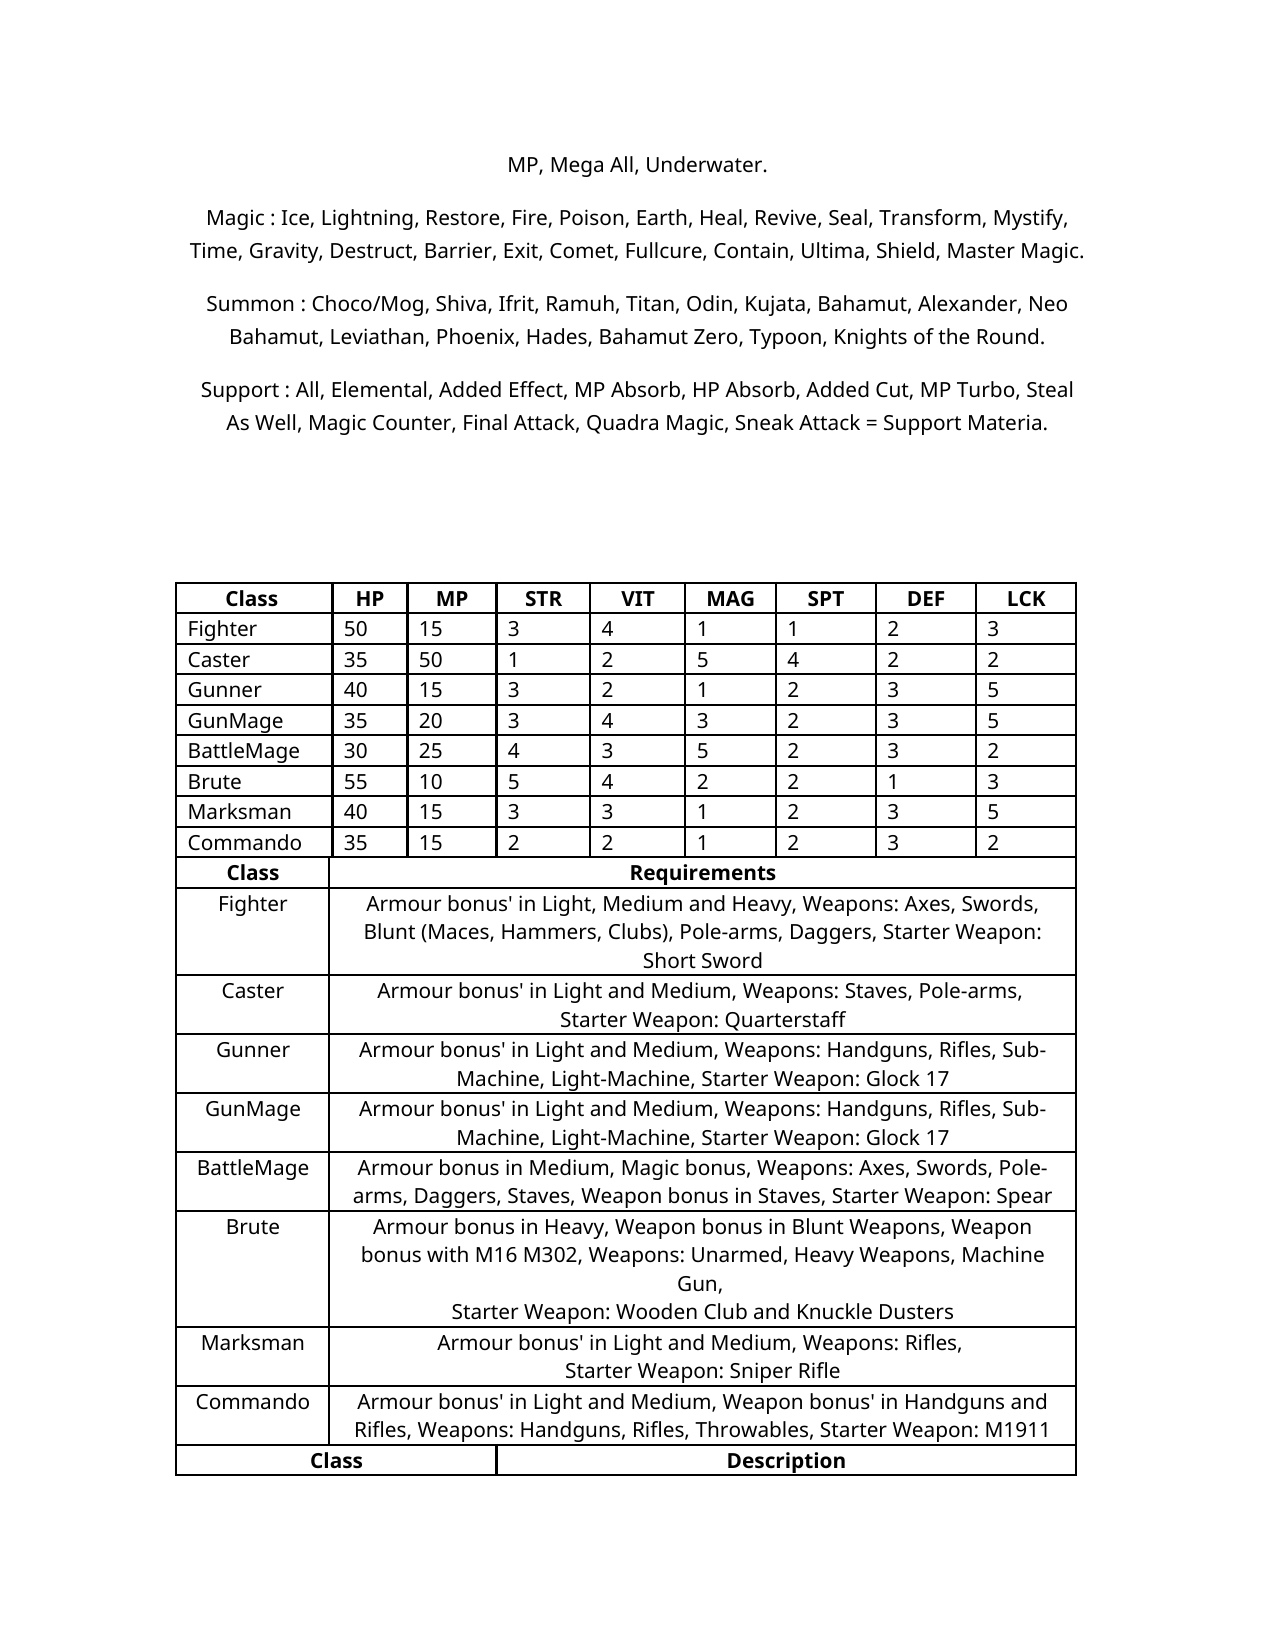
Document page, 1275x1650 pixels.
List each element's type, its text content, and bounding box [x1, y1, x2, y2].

table_cell BattleMage [321, 736, 331, 765]
table_cell 2 [977, 828, 987, 856]
table_cell 55 [334, 767, 344, 795]
table_cell 3 [977, 767, 987, 795]
table_cell 5 [1065, 797, 1075, 826]
table_header DEF [964, 584, 975, 612]
table_cell Caster [177, 645, 187, 673]
table_cell 40 [396, 675, 406, 704]
table_cell 2 [864, 736, 875, 765]
table_cell 15 [485, 675, 495, 704]
table_cell 1 [764, 614, 775, 643]
table_cell 5 [977, 706, 987, 734]
table_cell 4 [864, 645, 875, 673]
table_cell Marksman [321, 797, 331, 826]
table_cell 3 [498, 797, 508, 826]
table_cell 2 [864, 706, 875, 734]
table_cell 3 [579, 797, 589, 826]
table_cell 1 [964, 767, 975, 795]
table_cell 1 [686, 797, 697, 826]
table_cell 15 [409, 614, 419, 643]
table_header MAG [764, 584, 775, 612]
table_cell 2 [877, 614, 887, 643]
table_cell Fighter [177, 614, 187, 643]
table_cell 1 [686, 675, 697, 704]
table_cell BattleMage [177, 736, 187, 765]
table_cell 3 [764, 706, 775, 734]
table_cell 4 [674, 767, 684, 795]
table_cell 2 [777, 675, 787, 704]
table_cell 15 [409, 797, 419, 826]
table_cell 5 [686, 736, 697, 765]
table_cell 4 [591, 767, 601, 795]
table_header MP [409, 584, 419, 612]
table_cell 1 [764, 797, 775, 826]
table_cell 3 [964, 797, 975, 826]
table_cell 5 [686, 645, 697, 673]
text Summon : Choco/Mog, Shiva, Ifrit, Ramuh, Titan, Odin, Kujata, Bahamut, Alexander, Neo Bahamut, Leviathan, Phoenix, Hades, Bahamut Zero, Typoon, Knights of the Round. [187, 289, 1087, 351]
table_cell Class [177, 858, 187, 887]
table_cell 2 [864, 767, 875, 795]
text Support : All, Elemental, Added Effect, MP Absorb, HP Absorb, Added Cut, MP Turbo, Steal As Well, Magic Counter, Final Attack, Quadra Magic, Sneak Attack = Support Materia. [187, 376, 1087, 437]
table_cell 5 [498, 767, 508, 795]
table_cell 5 [1065, 675, 1075, 704]
table_cell 2 [591, 645, 601, 673]
table_header DEF [877, 584, 887, 612]
table_cell 3 [591, 736, 601, 765]
table_cell 3 [877, 706, 887, 734]
table_cell 2 [579, 828, 589, 856]
table_cell Class [318, 858, 328, 887]
table_cell Gunner [177, 1035, 328, 1092]
table_cell 4 [498, 736, 508, 765]
table_cell 2 [777, 767, 787, 795]
table_cell 3 [877, 828, 887, 856]
table_header HP [396, 584, 406, 612]
table_cell 15 [409, 828, 419, 856]
table_cell 1 [686, 614, 697, 643]
table_cell 5 [977, 675, 987, 704]
table_cell 2 [777, 736, 787, 765]
table_cell 25 [409, 736, 419, 765]
table_cell 5 [764, 736, 775, 765]
table_cell 50 [485, 645, 495, 673]
table_cell 20 [485, 706, 495, 734]
table_header LCK [977, 584, 987, 612]
table_cell GunMage [177, 1094, 328, 1151]
text MP, Mega All, Underwater. [187, 150, 1087, 178]
table_cell 30 [334, 736, 344, 765]
table_header MP [485, 584, 495, 612]
table_cell 4 [674, 614, 684, 643]
table_cell Gunner [321, 675, 331, 704]
text Magic : Ice, Lightning, Restore, Fire, Poison, Earth, Heal, Revive, Seal, Transform, Mystify, Time, Gravity, Destruct, Barrier, Exit, Comet, Fullcure, Contain, Ultima, Shield, Master Magic. [187, 203, 1087, 264]
table_cell 2 [1065, 736, 1075, 765]
table_cell Brute [321, 767, 331, 795]
table_cell Fighter [321, 614, 331, 643]
table_cell 1 [686, 828, 697, 856]
table_cell 50 [396, 614, 406, 643]
table_cell 30 [396, 736, 406, 765]
table_cell 2 [591, 675, 601, 704]
table_cell 35 [396, 706, 406, 734]
table_cell 2 [977, 736, 987, 765]
table_cell 2 [777, 706, 787, 734]
table_cell Gunner [177, 675, 187, 704]
table_cell 35 [334, 828, 344, 856]
table_cell Class [177, 1446, 187, 1474]
table_cell Commando [177, 1387, 328, 1444]
table_cell 3 [674, 797, 684, 826]
table_cell 2 [674, 645, 684, 673]
table_cell 2 [498, 828, 508, 856]
table_cell Caster [177, 976, 328, 1033]
table_cell 4 [579, 736, 589, 765]
table_cell 3 [877, 675, 887, 704]
table_cell 50 [334, 614, 344, 643]
table_cell 3 [579, 614, 589, 643]
table_cell 40 [334, 797, 344, 826]
table_header Class [177, 584, 187, 612]
table_cell 2 [864, 675, 875, 704]
table_cell 3 [964, 706, 975, 734]
table_cell 2 [864, 828, 875, 856]
table_cell 2 [1065, 828, 1075, 856]
table_cell 2 [591, 828, 601, 856]
table_header MAG [686, 584, 697, 612]
table_cell 10 [409, 767, 419, 795]
table_cell 2 [764, 767, 775, 795]
table_cell 1 [877, 767, 887, 795]
table_cell 2 [964, 645, 975, 673]
table_header VIT [674, 584, 684, 612]
table_cell Requirements [330, 858, 341, 887]
table_cell 5 [579, 767, 589, 795]
table_cell 3 [591, 797, 601, 826]
table_cell 4 [591, 614, 601, 643]
table_cell 1 [579, 645, 589, 673]
table_cell Marksman [177, 1328, 328, 1385]
table_cell 20 [409, 706, 419, 734]
table_header VIT [591, 584, 601, 612]
table_cell 1 [764, 675, 775, 704]
table_cell Requirements [1065, 858, 1075, 887]
table_cell Brute [177, 767, 187, 795]
table_cell 10 [485, 767, 495, 795]
table_cell 35 [396, 828, 406, 856]
table_cell 1 [498, 645, 508, 673]
table_cell 2 [777, 828, 787, 856]
table_cell 5 [977, 797, 987, 826]
table_cell 2 [674, 675, 684, 704]
table_cell Brute [177, 1212, 328, 1326]
table_cell 3 [498, 614, 508, 643]
table_cell Class [485, 1446, 495, 1474]
table_header STR [579, 584, 589, 612]
table_cell Caster [321, 645, 331, 673]
table_cell 2 [686, 767, 697, 795]
table_cell 3 [498, 675, 508, 704]
table_cell 3 [964, 828, 975, 856]
table_cell 3 [877, 797, 887, 826]
table_cell 3 [686, 706, 697, 734]
table_cell 2 [777, 797, 787, 826]
table_cell 4 [674, 706, 684, 734]
table_cell 4 [777, 645, 787, 673]
table_cell 3 [1065, 767, 1075, 795]
table_header SPT [777, 584, 787, 612]
table_cell 3 [674, 736, 684, 765]
table_cell Commando [177, 828, 187, 856]
table_cell 2 [964, 614, 975, 643]
table_cell GunMage [177, 706, 187, 734]
table_cell 3 [964, 675, 975, 704]
table_cell 3 [977, 614, 987, 643]
table_header HP [334, 584, 344, 612]
table_cell 55 [396, 767, 406, 795]
table_cell Commando [321, 828, 331, 856]
table_cell Description [1065, 1446, 1075, 1474]
table_cell 2 [1065, 645, 1075, 673]
table_cell BattleMage [177, 1153, 328, 1210]
table_cell 2 [977, 645, 987, 673]
table_cell 5 [764, 645, 775, 673]
table_cell 40 [396, 797, 406, 826]
table_cell 3 [579, 675, 589, 704]
table_cell 35 [396, 645, 406, 673]
table_cell Marksman [177, 797, 187, 826]
table_cell 35 [334, 645, 344, 673]
table_cell 5 [1065, 706, 1075, 734]
table_header LCK [1065, 584, 1075, 612]
table_cell 40 [334, 675, 344, 704]
table_cell 2 [864, 797, 875, 826]
table_cell 3 [964, 736, 975, 765]
table_cell GunMage [321, 706, 331, 734]
table_cell 3 [877, 736, 887, 765]
table_cell 15 [485, 614, 495, 643]
table_header SPT [864, 584, 875, 612]
table_cell 2 [674, 828, 684, 856]
table_cell 1 [777, 614, 787, 643]
table_cell 1 [764, 828, 775, 856]
table_cell 4 [591, 706, 601, 734]
table_header STR [498, 584, 508, 612]
table_header Class [321, 584, 331, 612]
table_cell Fighter [177, 889, 328, 974]
table_cell 50 [409, 645, 419, 673]
table_cell 3 [579, 706, 589, 734]
table_cell 15 [485, 797, 495, 826]
table_cell 25 [485, 736, 495, 765]
table_cell 35 [334, 706, 344, 734]
table_cell 1 [864, 614, 875, 643]
table_cell 15 [409, 675, 419, 704]
table_cell 3 [498, 706, 508, 734]
table_cell 3 [1065, 614, 1075, 643]
table_cell 2 [877, 645, 887, 673]
table_cell Description [498, 1446, 508, 1474]
table_cell 15 [485, 828, 495, 856]
